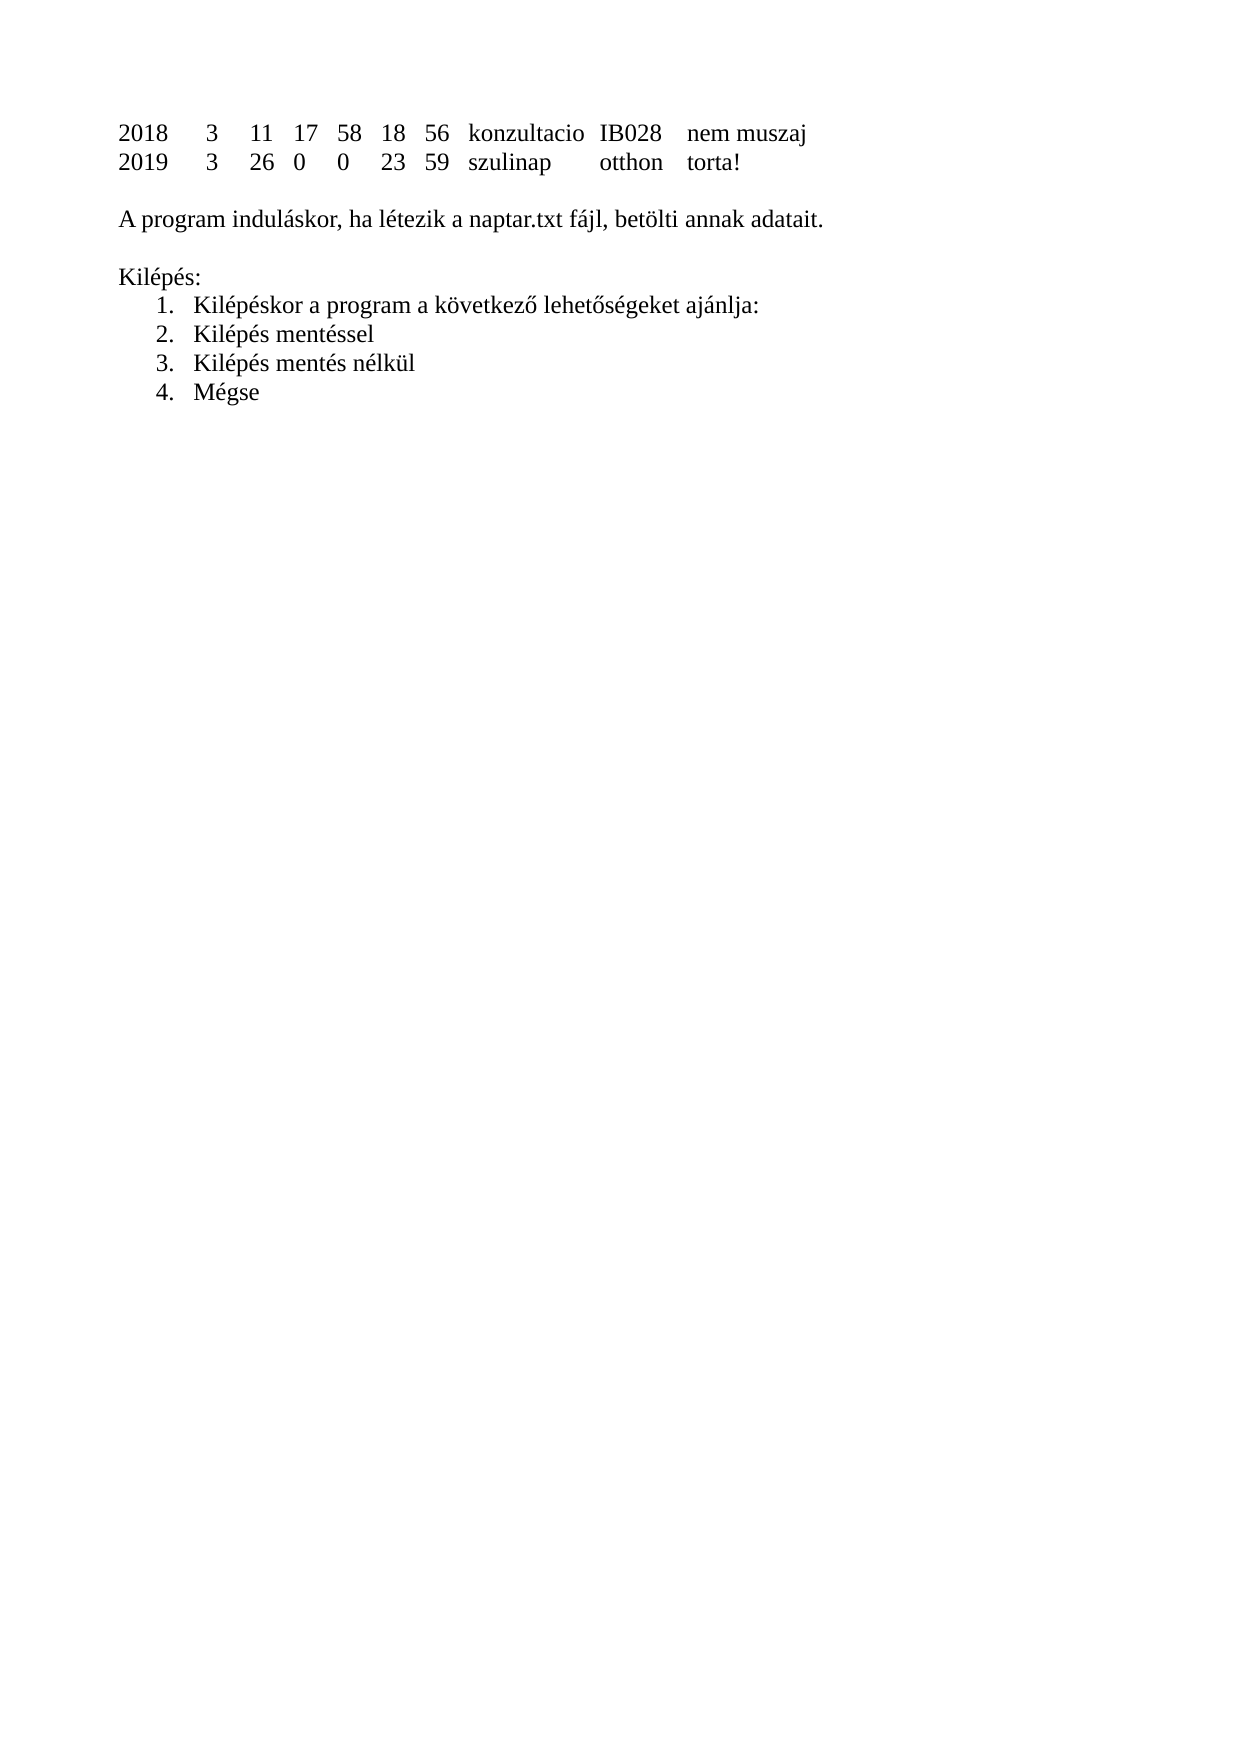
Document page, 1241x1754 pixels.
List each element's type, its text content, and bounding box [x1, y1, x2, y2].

text 2019 3 26 0 0 23 59 szulinap otthon torta! [118, 147, 1122, 176]
text A program induláskor, ha létezik a naptar.txt fájl, betölti annak adatait. [118, 204, 1122, 233]
text Kilépés: [118, 262, 1122, 291]
text 2018 3 11 17 58 18 56 konzultacio IB028 nem muszaj [118, 118, 1122, 147]
list Kilépés mentés nélkül [156, 348, 1122, 377]
list Kilépés mentéssel [156, 319, 1122, 348]
list Kilépéskor a program a következő lehetőségeket ajánlja: [156, 291, 1122, 319]
list Mégse [156, 377, 1122, 406]
